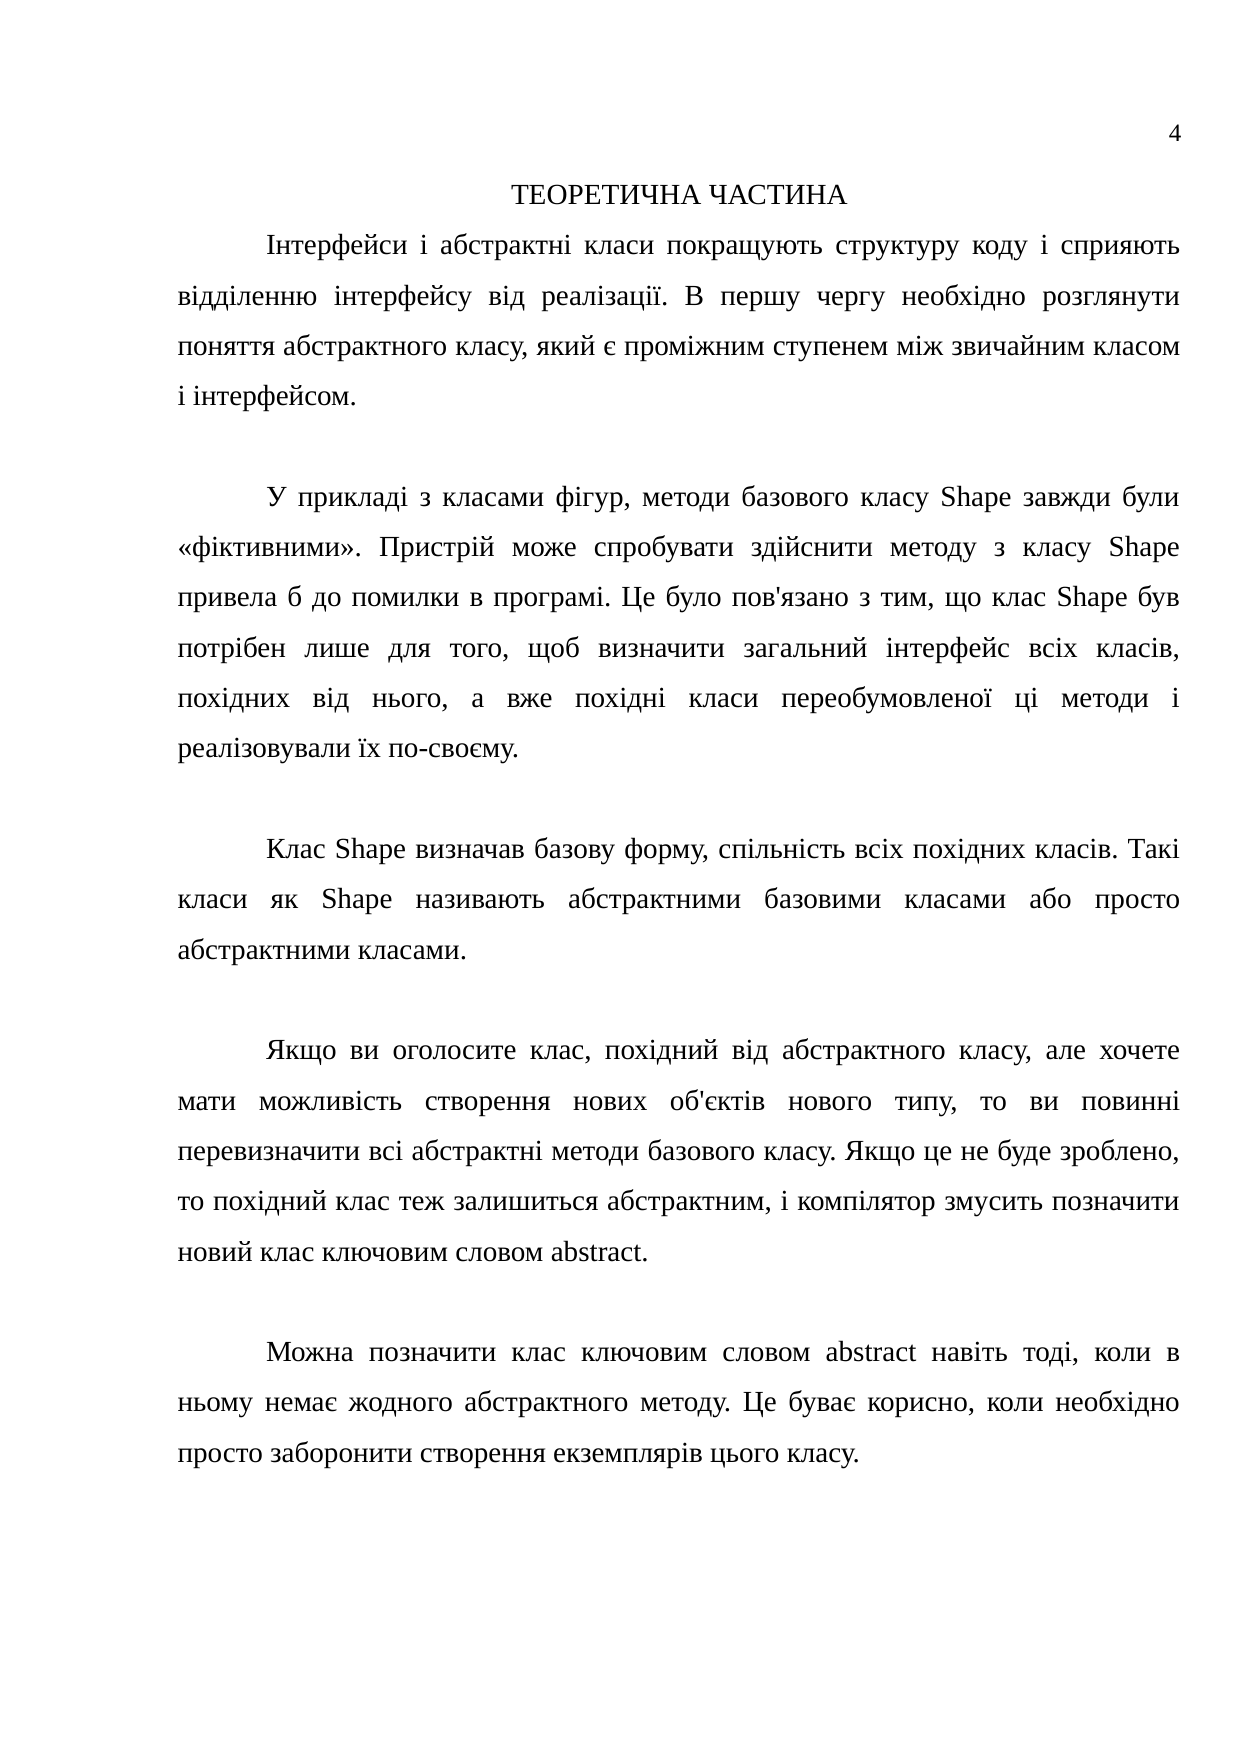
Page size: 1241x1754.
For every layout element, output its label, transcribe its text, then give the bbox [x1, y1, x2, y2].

text У прикладі з класами фігур, методи базового класу Shape завжди були «фіктивними». Пристрій може спробувати здійснити методу з класу Shape привела б до помилки в програмі. Це було пов'язано з тим, що клас Shape був потрібен лише для того, щоб визначити загальний інтерфейс всіх класів, похідних від нього, а вже похідні класи переобумовленої ці методи і реалізовували їх по-своєму. [177, 479, 1181, 764]
text Клас Shape визначав базову форму, спільність всіх похідних класів. Такі класи як Shape називають абстрактними базовими класами або просто абстрактними класами. [177, 831, 1181, 965]
text Можна позначити клас ключовим словом abstract навіть тоді, коли в ньому немає жодного абстрактного методу. Це буває корисно, коли необхідно просто заборонити створення екземплярів цього класу. [177, 1334, 1181, 1468]
subtitle ТЕОРЕТИЧНА ЧАСТИНА [177, 177, 1181, 211]
text Якщо ви оголосите клас, похідний від абстрактного класу, але хочете мати можливість створення нових об'єктів нового типу, то ви повинні перевизначити всі абстрактні методи базового класу. Якщо це не буде зроблено, то похідний клас теж залишиться абстрактним, і компілятор змусить позначити новий клас ключовим словом abstract. [177, 1032, 1181, 1267]
text Інтерфейси і абстрактні класи покращують структуру коду і сприяють відділенню інтерфейсу від реалізації. В першу чергу необхідно розглянути поняття абстрактного класу, який є проміжним ступенем між звичайним класом і інтерфейсом. [177, 227, 1181, 412]
